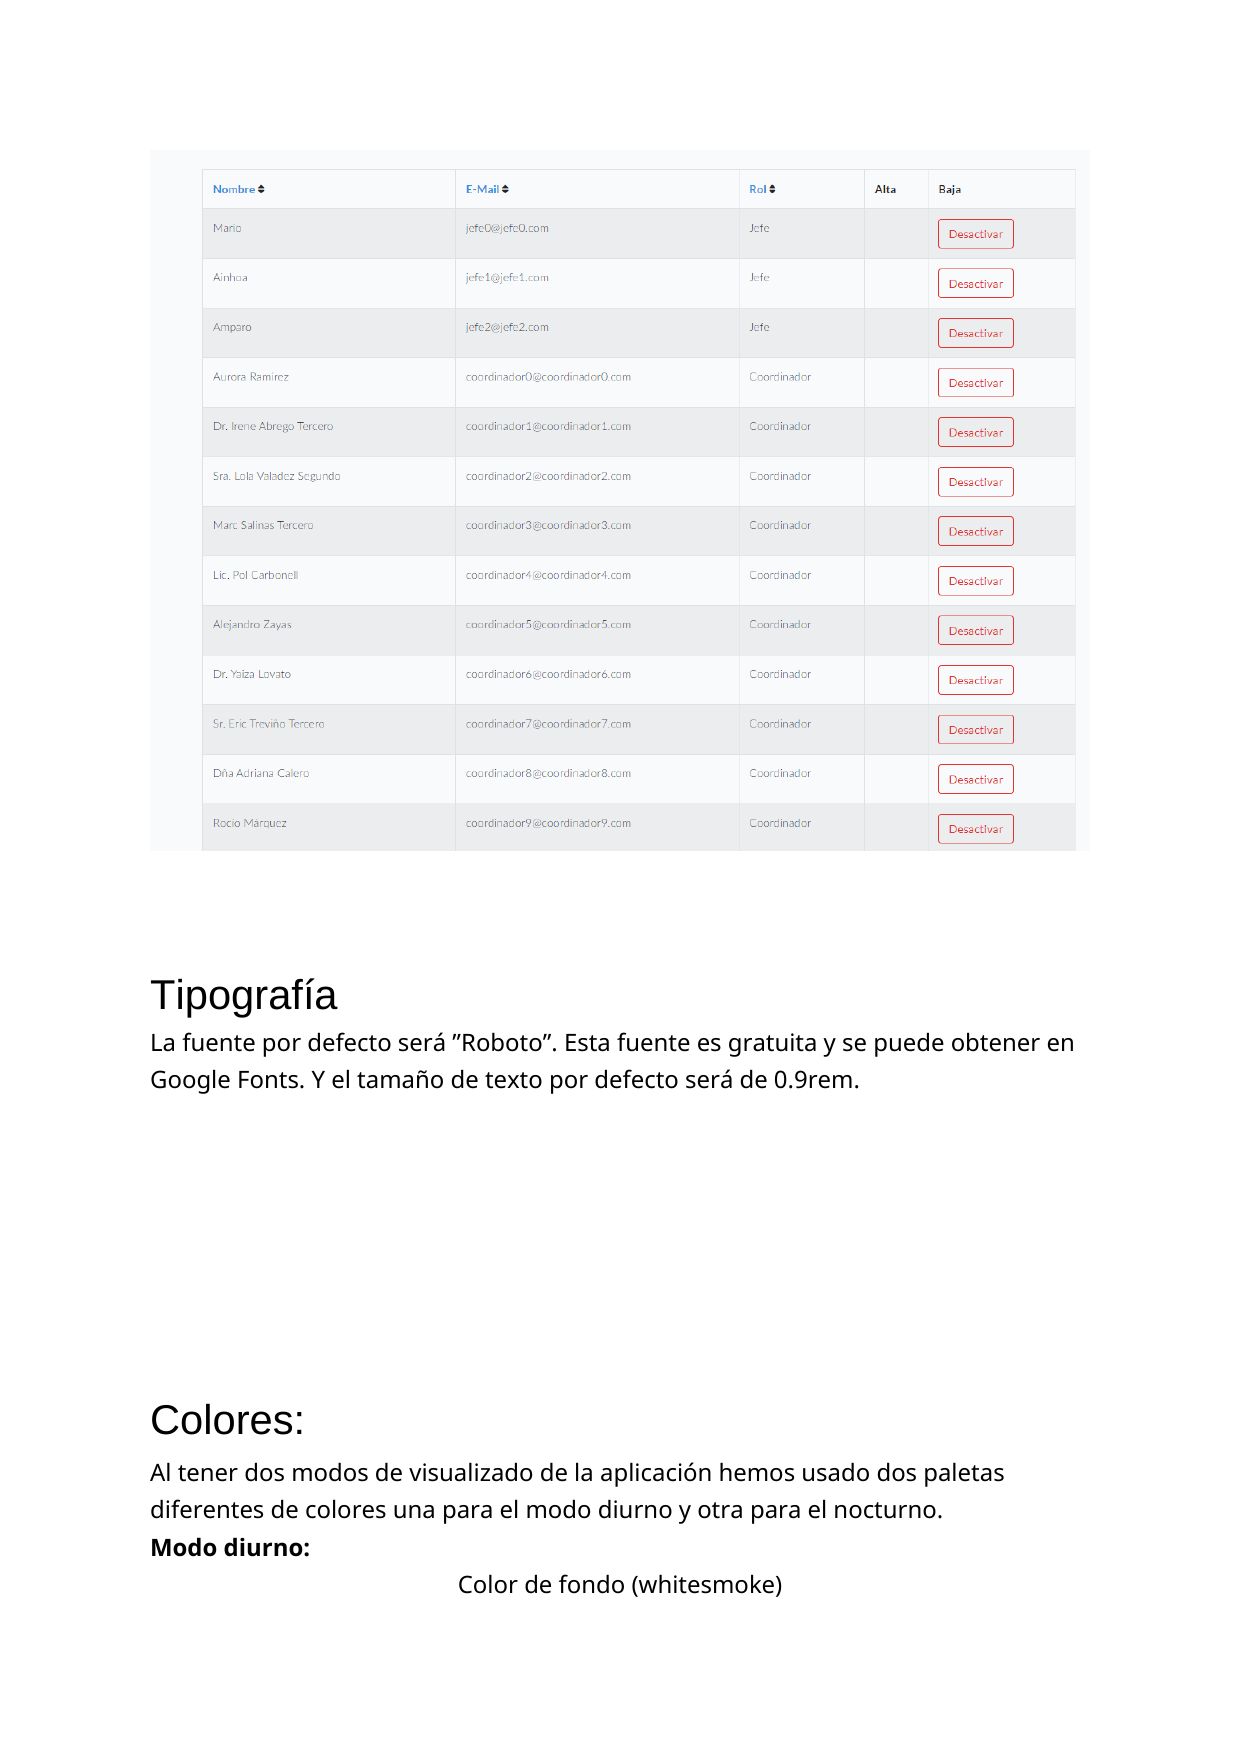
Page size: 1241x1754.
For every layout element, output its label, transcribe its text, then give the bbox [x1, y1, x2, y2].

text Color de fondo (whitesmoke) [150, 1568, 1090, 1601]
text La fuente por defecto será ”Roboto”. Esta fuente es gratuita y se puede obtener en Google Fonts. Y el tamaño de texto por defecto será de 0.9rem. [150, 1026, 1090, 1096]
subtitle Colores: [150, 1395, 1090, 1443]
picture [150, 150, 1091, 851]
text Al tener dos modos de visualizado de la aplicación hemos usado dos paletas diferentes de colores una para el modo diurno y otra para el nocturno. [150, 1456, 1090, 1526]
text Tipografía [150, 971, 1090, 1019]
text Modo diurno: [150, 1531, 1090, 1563]
